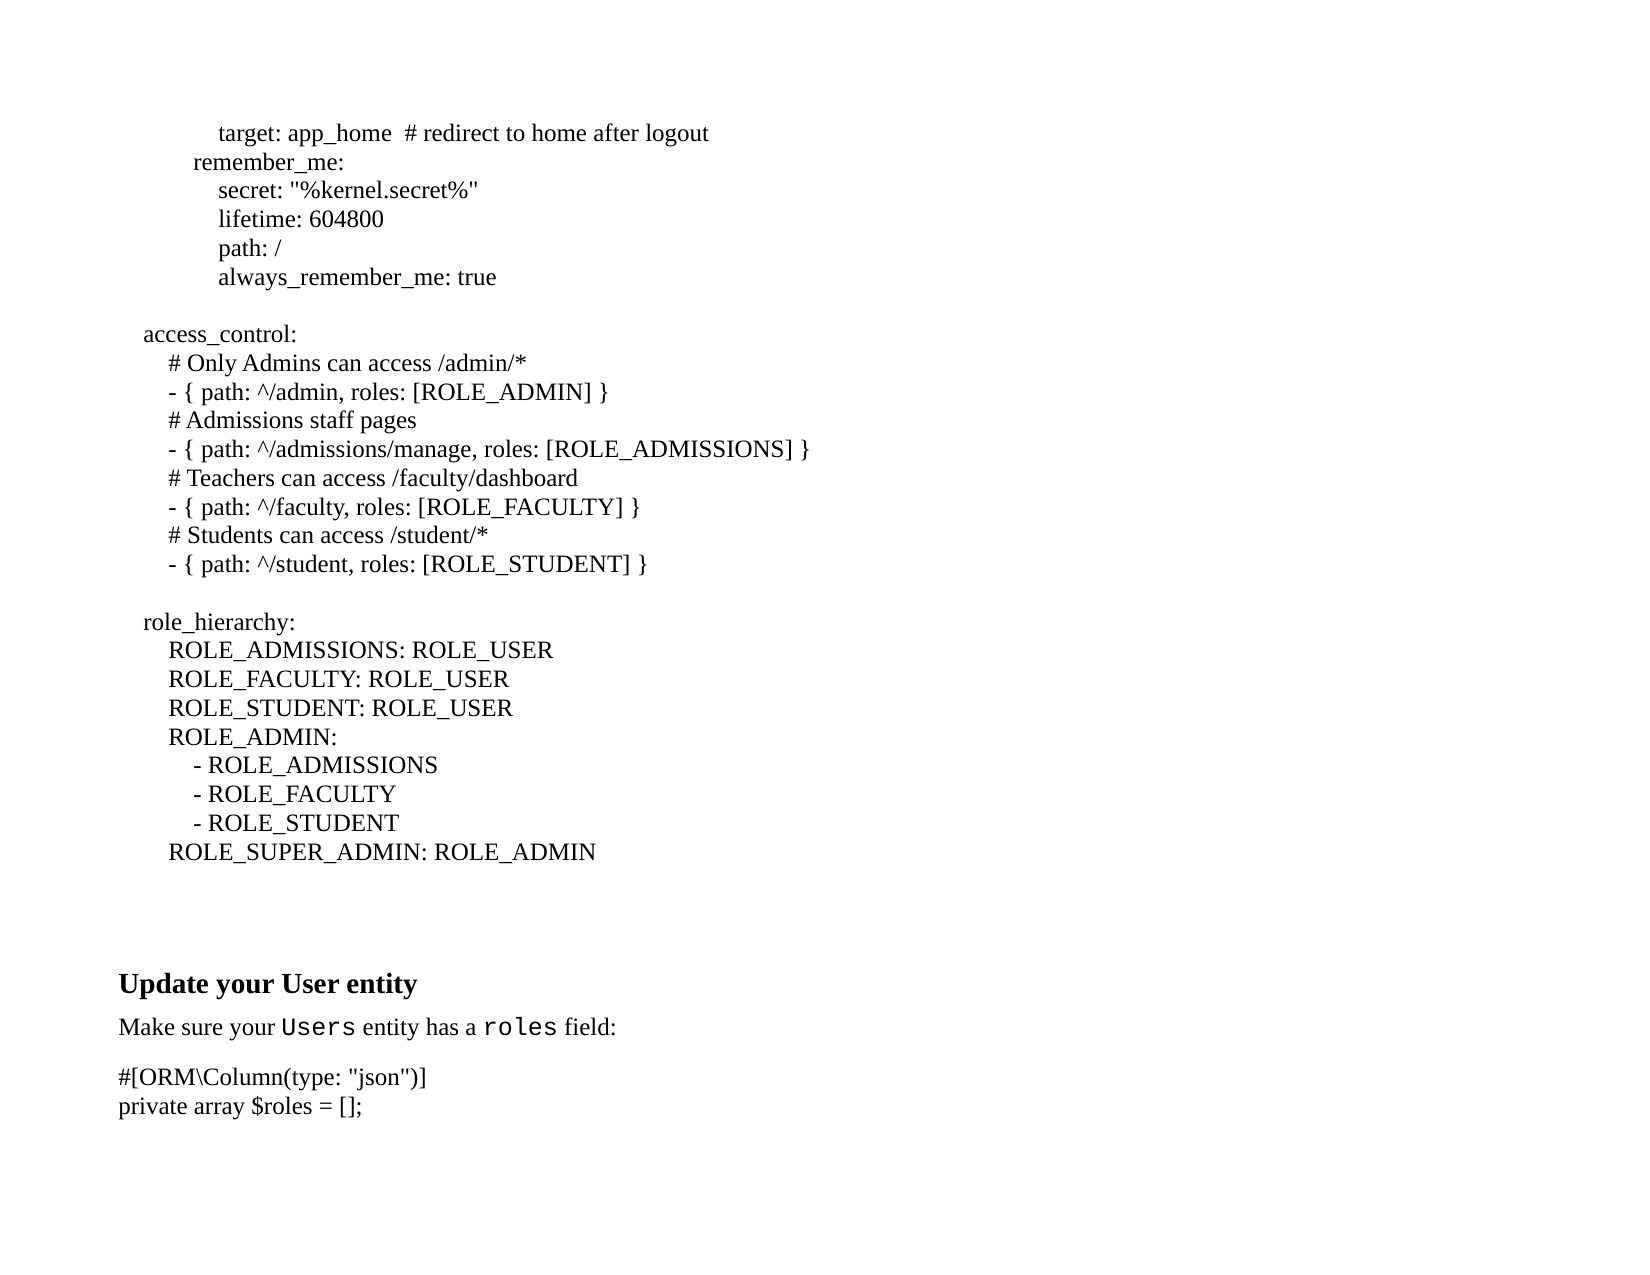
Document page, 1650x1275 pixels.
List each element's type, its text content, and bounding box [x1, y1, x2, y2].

subtitle Update your User entity [118, 966, 1532, 1000]
text remember_me: [118, 147, 1532, 176]
text - { path: ^/admin, roles: [ROLE_ADMIN] } [118, 377, 1532, 406]
text always_remember_me: true [118, 262, 1532, 291]
text - { path: ^/faculty, roles: [ROLE_FACULTY] } [118, 492, 1532, 521]
text # Students can access /student/* [118, 521, 1532, 549]
text ROLE_ADMIN: [118, 722, 1532, 751]
text Make sure your Users entity has a roles field: [118, 1012, 1532, 1043]
text target: app_home # redirect to home after logout [118, 118, 1532, 147]
text ROLE_SUPER_ADMIN: ROLE_ADMIN [118, 837, 1532, 866]
text - ROLE_STUDENT [118, 808, 1532, 837]
text ROLE_FACULTY: ROLE_USER [118, 664, 1532, 693]
text lifetime: 604800 [118, 204, 1532, 233]
text ROLE_ADMISSIONS: ROLE_USER [118, 636, 1532, 664]
text secret: "%kernel.secret%" [118, 176, 1532, 204]
text # Only Admins can access /admin/* [118, 348, 1532, 377]
text - ROLE_ADMISSIONS [118, 751, 1532, 779]
text access_control: [118, 319, 1532, 348]
text #[ORM\Column(type: "json")] [118, 1062, 1532, 1091]
text - ROLE_FACULTY [118, 779, 1532, 808]
text - { path: ^/student, roles: [ROLE_STUDENT] } [118, 549, 1532, 578]
text private array $roles = []; [118, 1091, 1532, 1120]
text ROLE_STUDENT: ROLE_USER [118, 693, 1532, 722]
text path: / [118, 233, 1532, 262]
text # Admissions staff pages [118, 406, 1532, 434]
text # Teachers can access /faculty/dashboard [118, 463, 1532, 492]
text - { path: ^/admissions/manage, roles: [ROLE_ADMISSIONS] } [118, 434, 1532, 463]
text role_hierarchy: [118, 607, 1532, 636]
